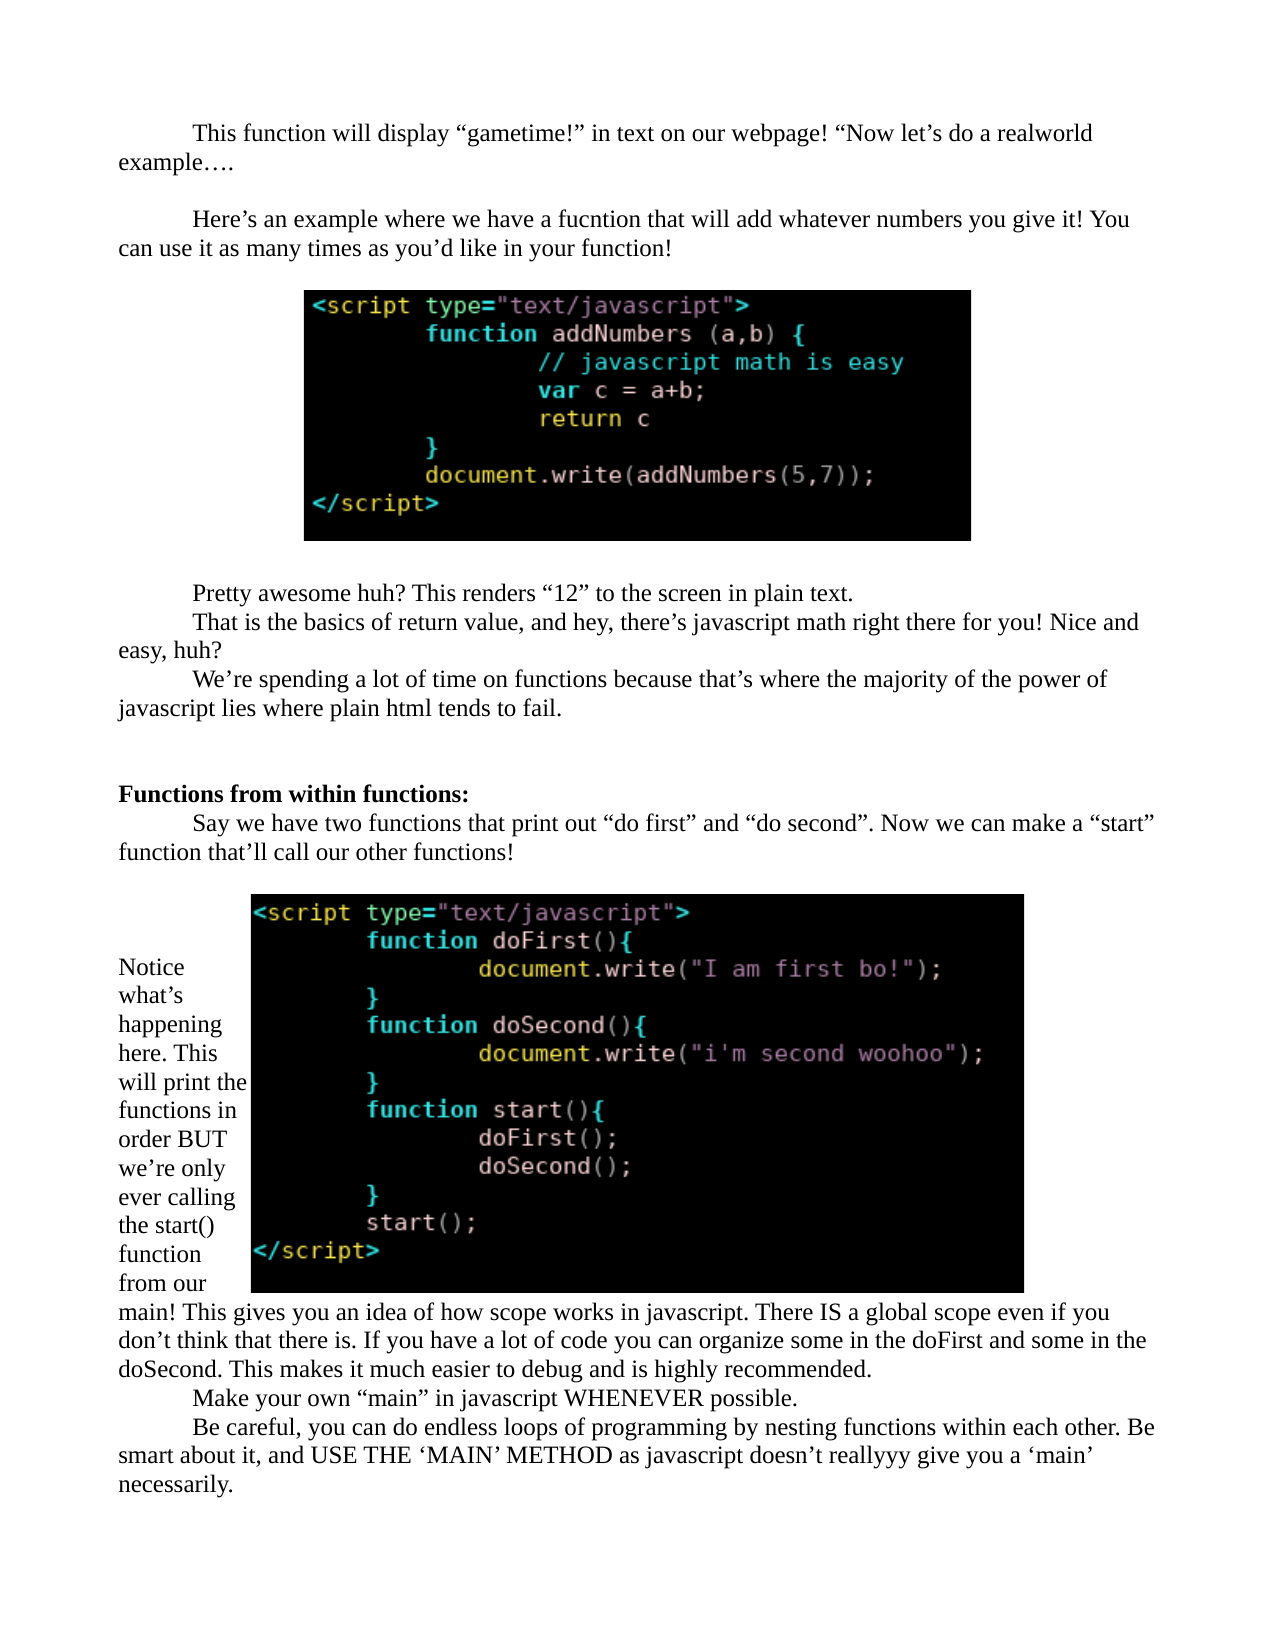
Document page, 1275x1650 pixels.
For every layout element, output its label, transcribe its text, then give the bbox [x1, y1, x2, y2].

text Pretty awesome huh? This renders “12” to the screen in plain text. [118, 578, 1157, 607]
text Notice what’s happening here. This will print the functions in order BUT we’re only ever calling the start() function from our main! This gives you an idea of how scope works in javascript. There IS a global scope even if you don’t think that there is. If you have a lot of code you can organize some in the doFirst and some in the doSecond. This makes it much easier to debug and is highly recommended. [118, 923, 1157, 1383]
text This function will display “gametime!” in text on our webpage! “Now let’s do a realworld example…. [118, 118, 1157, 176]
picture [250, 894, 1025, 1293]
text Say we have two functions that print out “do first” and “do second”. Now we can make a “start” function that’ll call our other functions! [118, 808, 1157, 866]
text Be careful, you can do endless loops of programming by nesting functions within each other. Be smart about it, and USE THE ‘MAIN’ METHOD as javascript doesn’t reallyyy give you a ‘main’ necessarily. [118, 1412, 1157, 1498]
picture [303, 290, 972, 541]
text That is the basics of return value, and hey, there’s javascript math right there for you! Nice and easy, huh? [118, 607, 1157, 664]
text Make your own “main” in javascript WHENEVER possible. [118, 1383, 1157, 1412]
text Functions from within functions: [118, 779, 1157, 808]
text Here’s an example where we have a fucntion that will add whatever numbers you give it! You can use it as many times as you’d like in your function! [118, 204, 1157, 262]
text We’re spending a lot of time on functions because that’s where the majority of the power of javascript lies where plain html tends to fail. [118, 664, 1157, 722]
